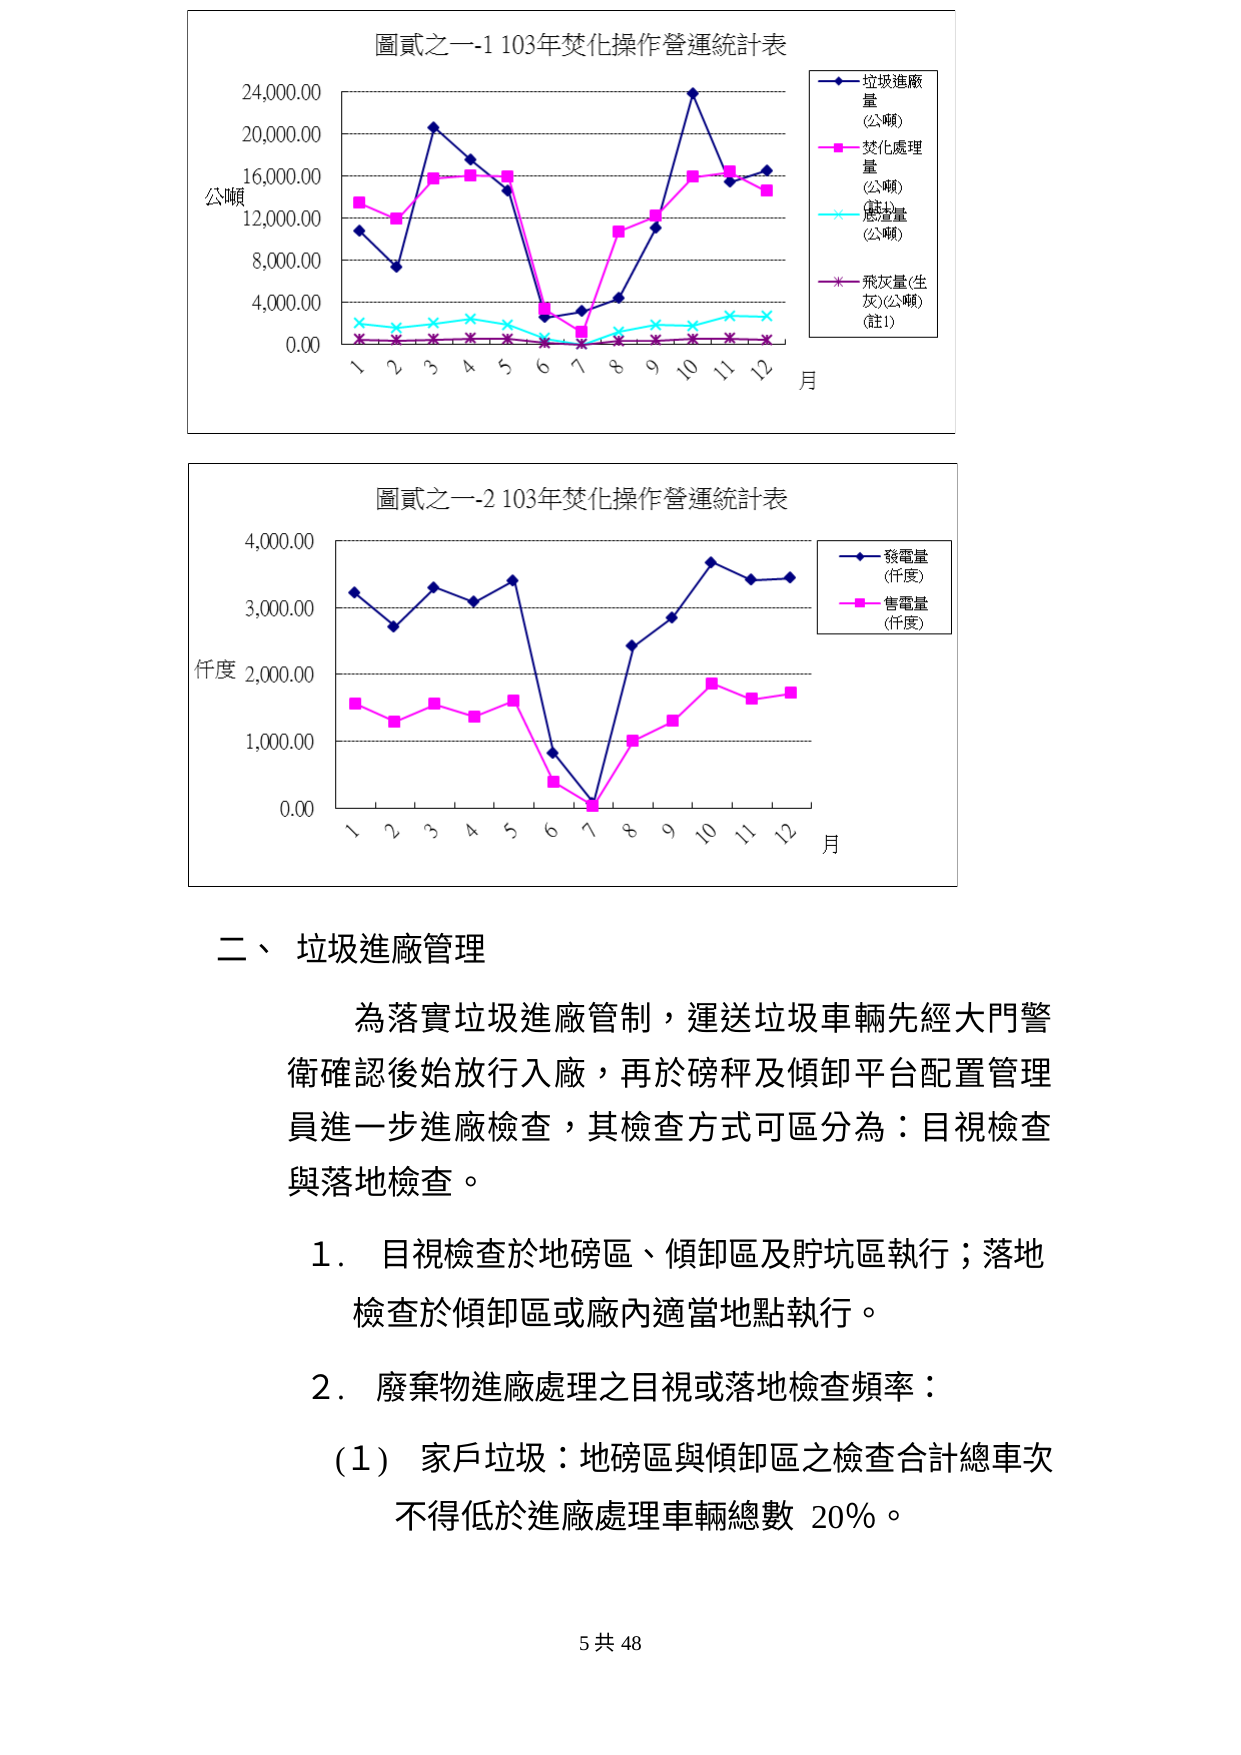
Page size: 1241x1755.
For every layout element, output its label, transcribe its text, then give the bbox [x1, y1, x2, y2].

text ２. 廢棄物進廠處理之目視或落地檢查頻率： [305, 1361, 1066, 1409]
text 為落實垃圾進廠管制，運送垃圾車輛先經大門警 衛確認後始放行入廠，再於磅秤及傾卸平台配置管理 員進一步進廠檢查，其檢查方式可區分為：目視檢查 與落地檢查。 [287, 991, 1054, 1204]
text 二、 垃圾進廠管理 [217, 923, 1066, 971]
text (１) 家戶垃圾：地磅區與傾卸區之檢查合計總車次 不得低於進廠處理車輛總數 20％。 [335, 1432, 1066, 1538]
text １. 目視檢查於地磅區、傾卸區及貯坑區執行；落地 檢查於傾卸區或廠內適當地點執行。 [305, 1228, 1054, 1335]
